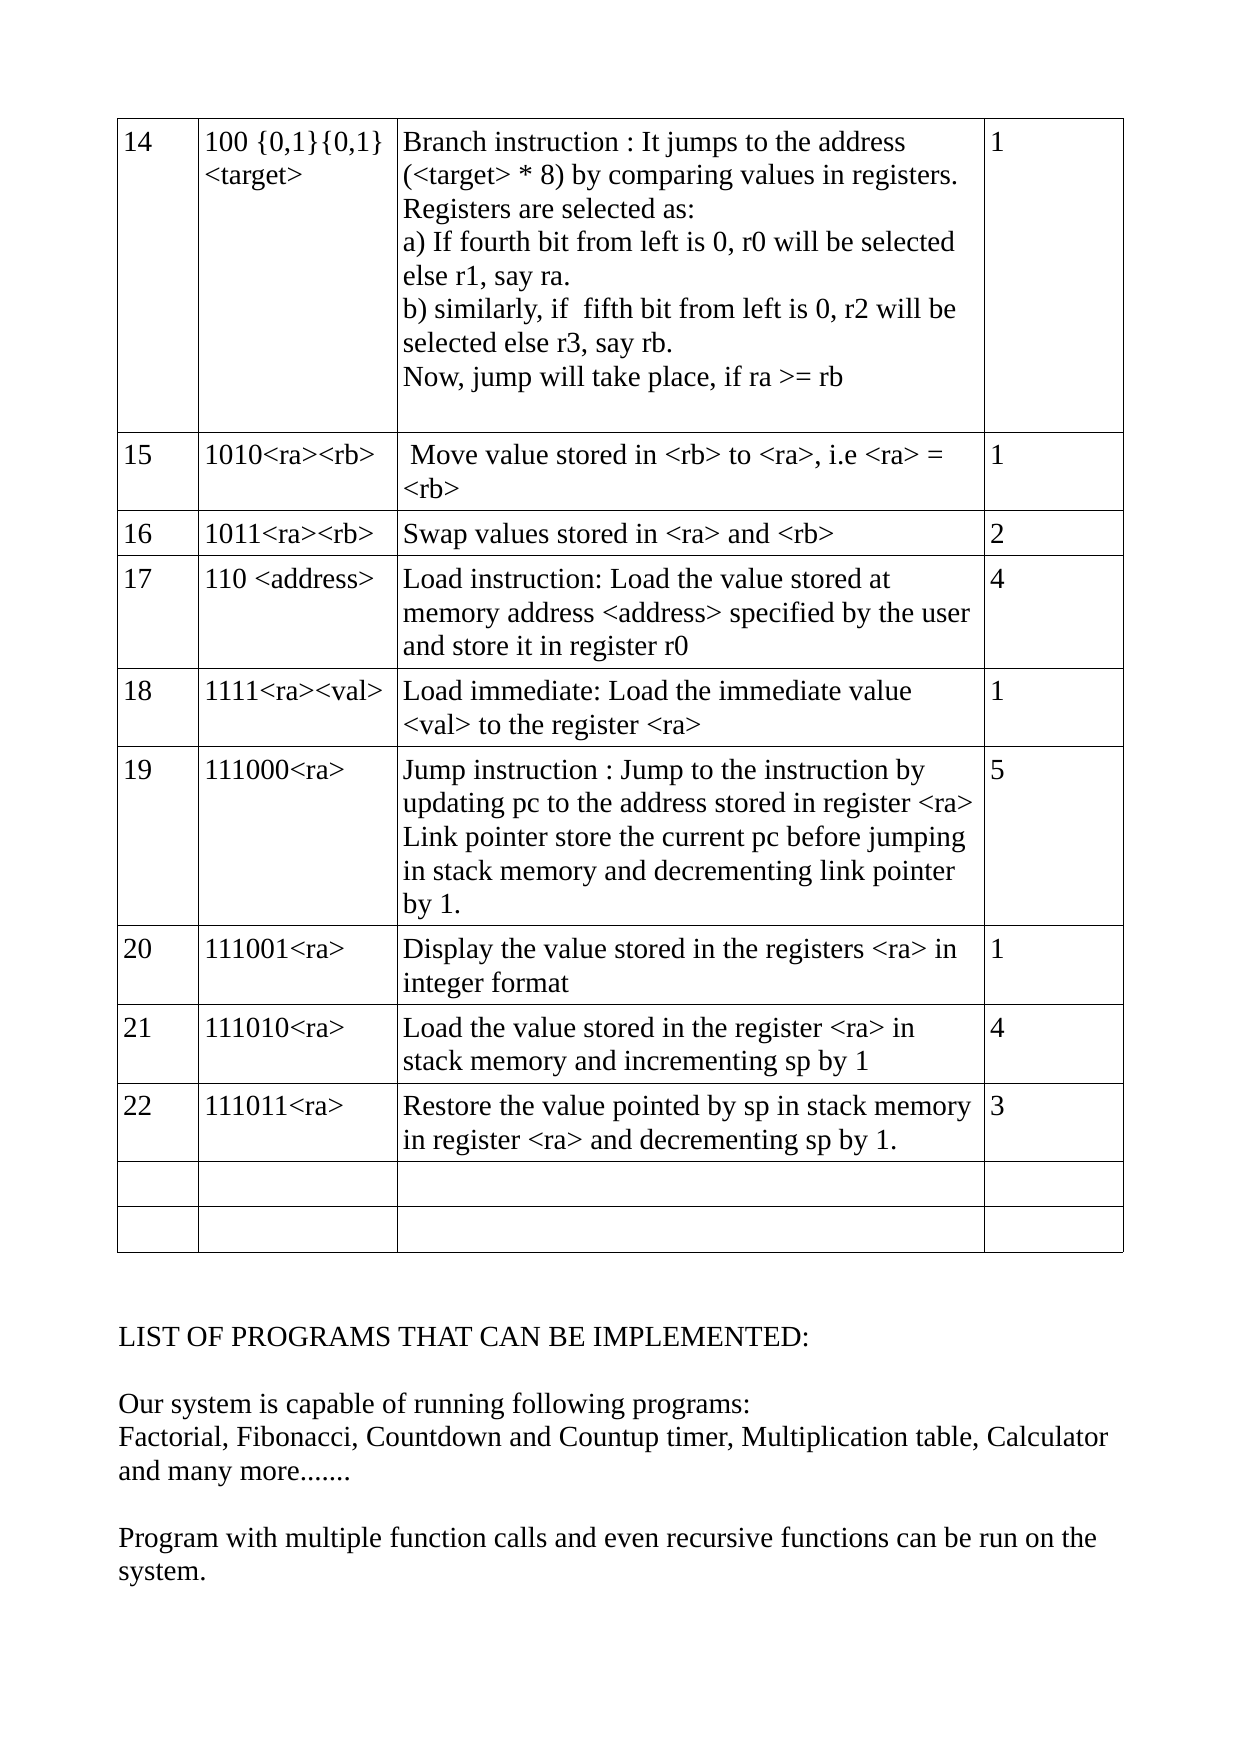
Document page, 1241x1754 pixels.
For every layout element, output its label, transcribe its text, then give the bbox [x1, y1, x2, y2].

table_cell 111001<ra> [199, 926, 397, 1004]
text Program with multiple function calls and even recursive functions can be run on the [118, 1520, 1122, 1553]
table_cell Load the value stored in the register <ra> in stack memory and incrementing sp by 1 [398, 1005, 984, 1083]
table_cell 5 [985, 747, 1123, 925]
text and many more....... [118, 1453, 1122, 1486]
table_cell 14 [118, 119, 198, 432]
table_cell Load immediate: Load the immediate value <val> to the register <ra> [398, 669, 984, 746]
table_cell Move value stored in <rb> to <ra>, i.e <ra> = <rb> [398, 433, 984, 510]
table_cell 16 [118, 511, 198, 555]
table_cell 19 [118, 747, 198, 925]
table_cell Restore the value pointed by sp in stack memory in register <ra> and decrementing sp by 1. [398, 1084, 984, 1161]
table_cell [118, 1162, 198, 1206]
table_cell [118, 1207, 198, 1252]
table_cell 1111<ra><val> [199, 669, 397, 746]
table_cell [199, 1207, 397, 1252]
table_cell Load instruction: Load the value stored at memory address <address> specified by the user and store it in register r0 [398, 556, 984, 667]
table_cell 111010<ra> [199, 1005, 397, 1083]
table_cell 21 [118, 1005, 198, 1083]
table_cell 18 [118, 669, 198, 746]
table_cell Branch instruction : It jumps to the address (<target> * 8) by comparing values in registers. Registers are selected as: a) If fourth bit from left is 0, r0 will be selected else r1, say ra. b) similarly, if fifth bit from left is 0, r2 will be selected else r3, say rb. Now, jump will take place, if ra >= rb [398, 119, 984, 432]
table_cell [398, 1207, 984, 1252]
table_cell [985, 1162, 1123, 1206]
table_cell 20 [118, 926, 198, 1004]
table_cell 2 [985, 511, 1123, 555]
table_cell Swap values stored in <ra> and <rb> [398, 511, 984, 555]
table_cell 111000<ra> [199, 747, 397, 925]
table_cell 1 [985, 119, 1123, 432]
table_cell 1011<ra><rb> [199, 511, 397, 555]
text LIST OF PROGRAMS THAT CAN BE IMPLEMENTED: [118, 1319, 1122, 1352]
table_cell 3 [985, 1084, 1123, 1161]
table_cell 1 [985, 669, 1123, 746]
table_cell 111011<ra> [199, 1084, 397, 1161]
text Factorial, Fibonacci, Countdown and Countup timer, Multiplication table, Calculator [118, 1419, 1122, 1453]
table_cell 1 [985, 433, 1123, 510]
table_cell 4 [985, 556, 1123, 667]
table_cell 4 [985, 1005, 1123, 1083]
table_cell 15 [118, 433, 198, 510]
table_cell 100 {0,1}{0,1} <target> [199, 119, 397, 432]
table_cell Display the value stored in the registers <ra> in integer format [398, 926, 984, 1004]
table_cell 1 [985, 926, 1123, 1004]
table_cell [985, 1207, 1123, 1252]
table_cell 17 [118, 556, 198, 667]
table_cell Jump instruction : Jump to the instruction by updating pc to the address stored in register <ra> Link pointer store the current pc before jumping in stack memory and decrementing link pointer by 1. [398, 747, 984, 925]
text Our system is capable of running following programs: [118, 1386, 1122, 1419]
table_cell 110 <address> [199, 556, 397, 667]
table_cell 22 [118, 1084, 198, 1161]
table_cell [199, 1162, 397, 1206]
table_cell [398, 1162, 984, 1206]
text system. [118, 1553, 1122, 1587]
table_cell 1010<ra><rb> [199, 433, 397, 510]
